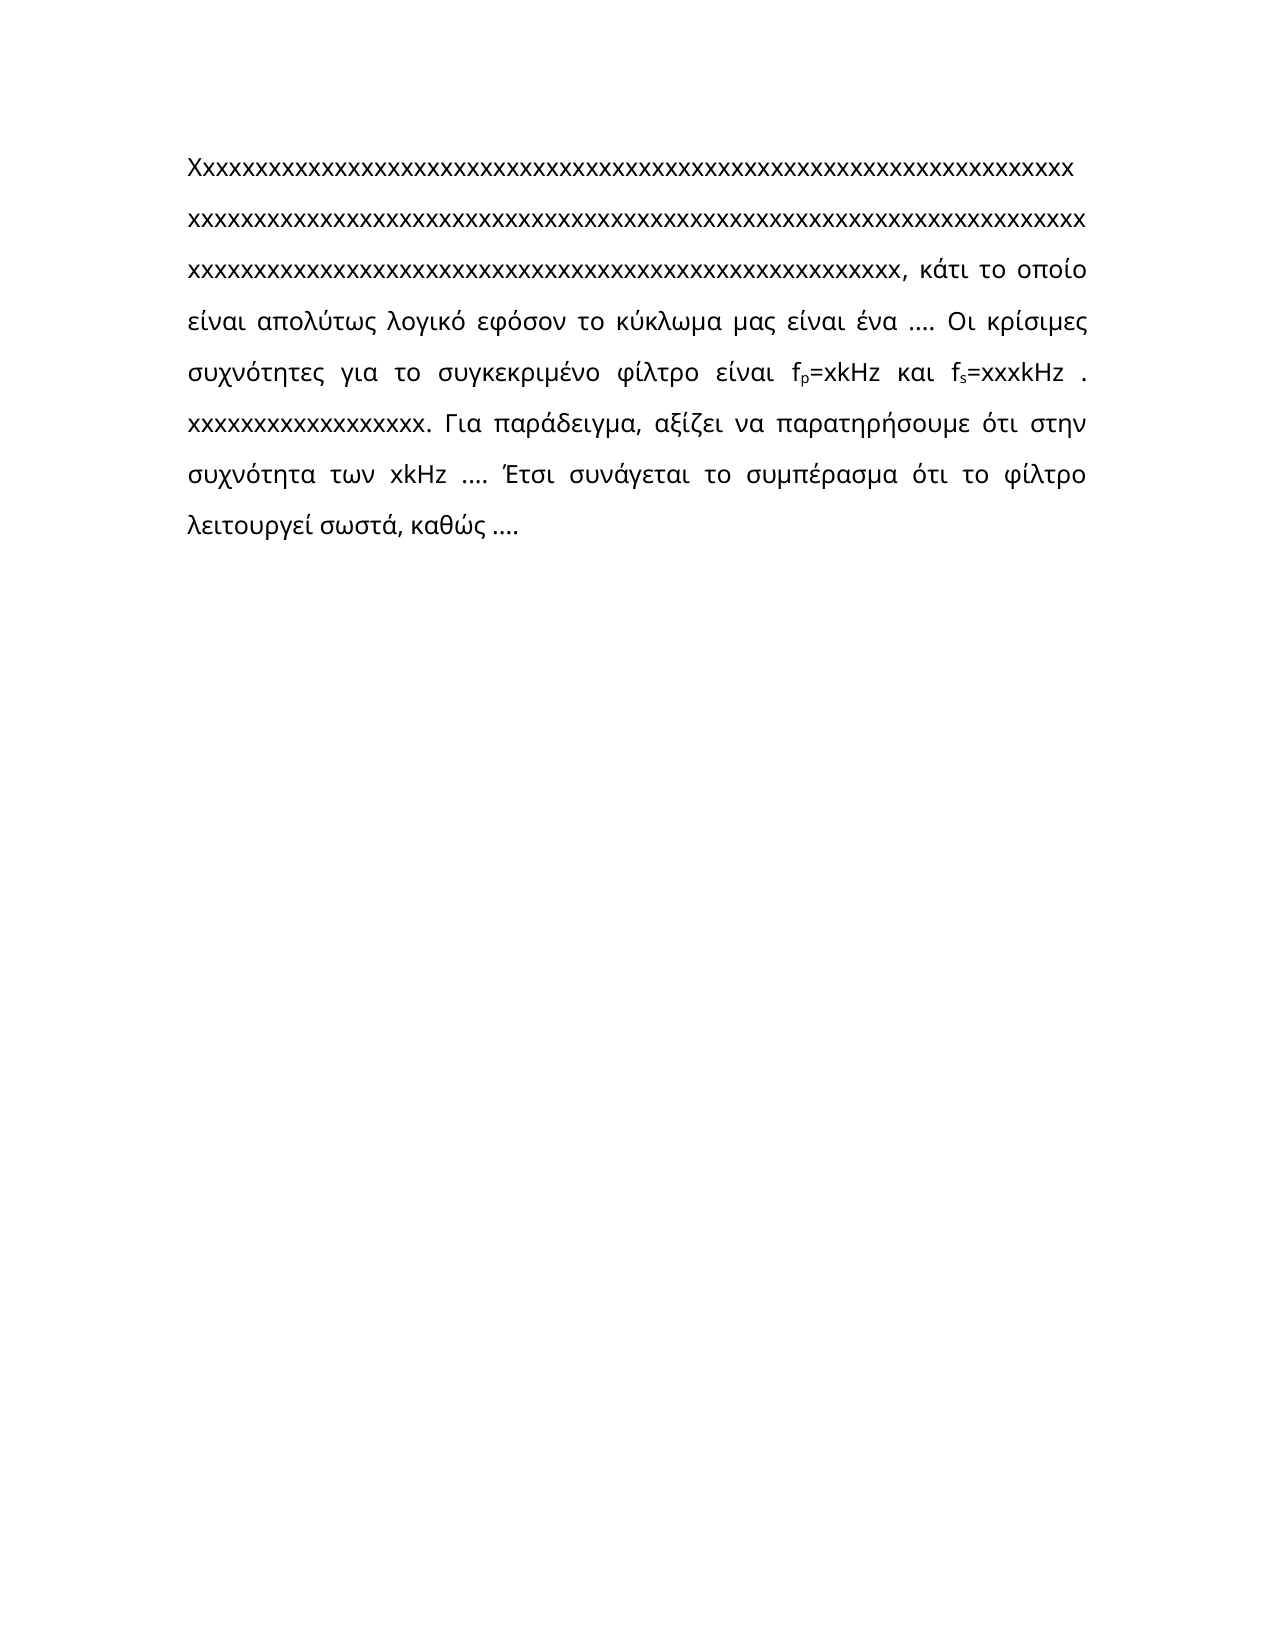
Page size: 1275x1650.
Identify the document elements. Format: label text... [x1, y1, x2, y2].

text Xxxxxxxxxxxxxxxxxxxxxxxxxxxxxxxxxxxxxxxxxxxxxxxxxxxxxxxxxxxxxxxxxxxxxxxxxxxxxxxxxxxxxxxxxxxxxxxxxxxxxxxxxxxxxxxxxxxxxxxxxxxxxxxxxxxxxxxxxxxxxxxxxxxxxxxxxxxxxxxxxxxxxxxxxxxxxxxxxxxxxxxxxxxxx, κάτι το οποίο είναι απολύτως λογικό εφόσον το κύκλωμα μας είναι ένα .... Οι κρίσιμες συχνότητες για το συγκεκριμένο φίλτρο είναι fp=xkHz και fs=xxxkHz . xxxxxxxxxxxxxxxxxx. Για παράδειγμα, αξίζει να παρατηρήσουμε ότι στην συχνότητα των xkHz .... Έτσι συνάγεται το συμπέρασμα ότι το φίλτρο λειτουργεί σωστά, καθώς .... [187, 150, 1087, 541]
